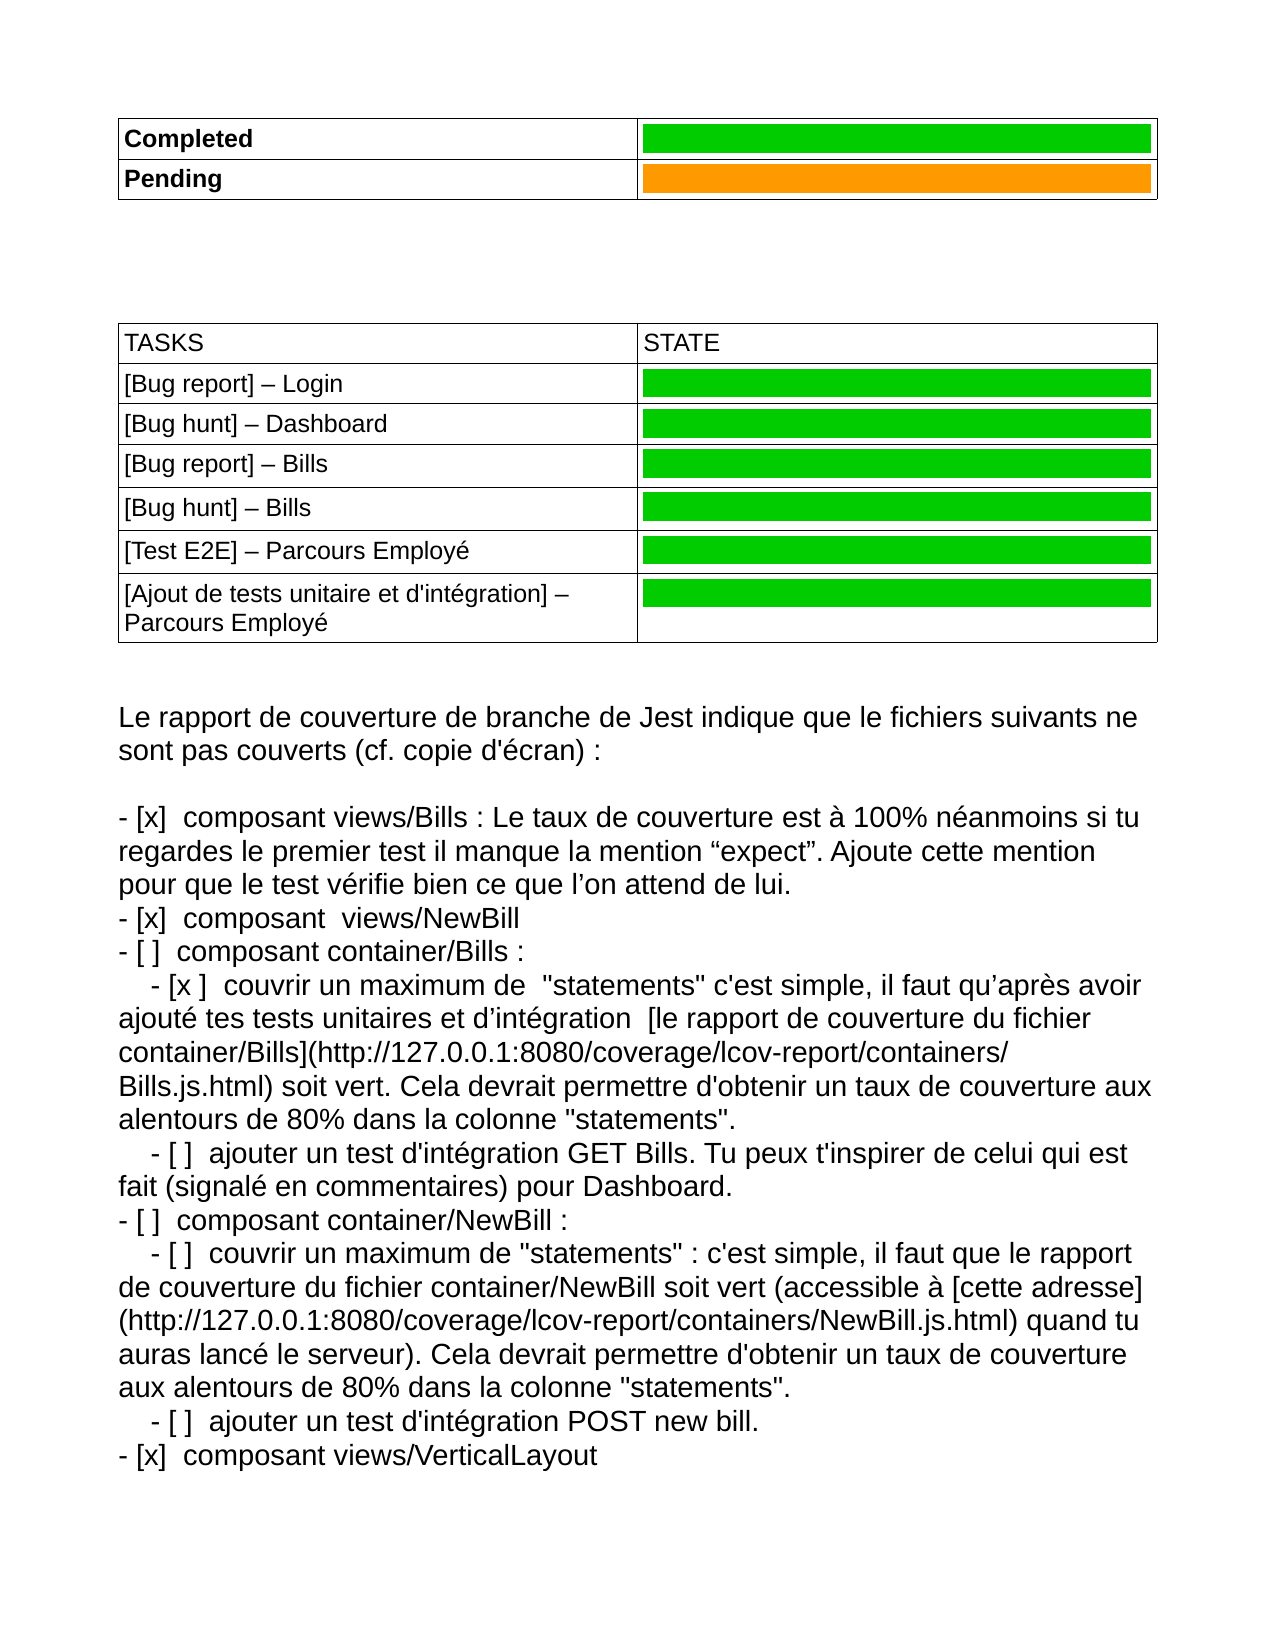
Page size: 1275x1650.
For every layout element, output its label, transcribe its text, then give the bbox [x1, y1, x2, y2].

table_cell [638, 445, 1157, 487]
text - [ ] composant container/NewBill : [118, 1203, 1157, 1236]
table_cell [638, 488, 1157, 530]
table_header [638, 119, 1157, 158]
table_header TASKS [119, 324, 637, 363]
table_cell [Ajout de tests unitaire et d'intégration] – Parcours Employé [119, 574, 637, 642]
table_cell [Test E2E] – Parcours Employé [119, 531, 637, 573]
text - [x ] couvrir un maximum de "statements" c'est simple, il faut qu’après avoir ajouté tes tests unitaires et d’intégration [le rapport de couverture du fichier container/Bills](http://127.0.0.1:8080/coverage/lcov-report/containers/Bills.js.html) soit vert. Cela devrait permettre d'obtenir un taux de couverture aux alentours de 80% dans la colonne "statements". [118, 968, 1157, 1136]
table_cell [Bug hunt] – Bills [119, 488, 637, 530]
table_header STATE [638, 324, 1157, 363]
text - [ ] ajouter un test d'intégration GET Bills. Tu peux t'inspirer de celui qui est fait (signalé en commentaires) pour Dashboard. [118, 1136, 1157, 1203]
text - [ ] couvrir un maximum de "statements" : c'est simple, il faut que le rapport de couverture du fichier container/NewBill soit vert (accessible à [cette adresse](http://127.0.0.1:8080/coverage/lcov-report/containers/NewBill.js.html) quand tu auras lancé le serveur). Cela devrait permettre d'obtenir un taux de couverture aux alentours de 80% dans la colonne "statements". [118, 1236, 1157, 1404]
table_cell [Bug report] – Login [119, 364, 637, 403]
text - [ ] ajouter un test d'intégration POST new bill. [118, 1404, 1157, 1437]
text - [x] composant views/Bills : Le taux de couverture est à 100% néanmoins si tu regardes le premier test il manque la mention “expect”. Ajoute cette mention pour que le test vérifie bien ce que l’on attend de lui. [118, 800, 1157, 901]
table_cell Pending [119, 160, 637, 199]
table_header Completed [119, 119, 637, 158]
text - [ ] composant container/Bills : [118, 934, 1157, 968]
text - [x] composant views/NewBill [118, 901, 1157, 934]
table_cell [638, 160, 1157, 199]
table_cell [Bug report] – Bills [119, 445, 637, 487]
table_cell [638, 574, 1157, 642]
text - [x] composant views/VerticalLayout [118, 1437, 1157, 1471]
table_cell [638, 404, 1157, 443]
table_cell [638, 364, 1157, 403]
text Le rapport de couverture de branche de Jest indique que le fichiers suivants ne sont pas couverts (cf. copie d'écran) : [118, 699, 1157, 767]
table_cell [638, 531, 1157, 573]
table_cell [Bug hunt] – Dashboard [119, 404, 637, 443]
